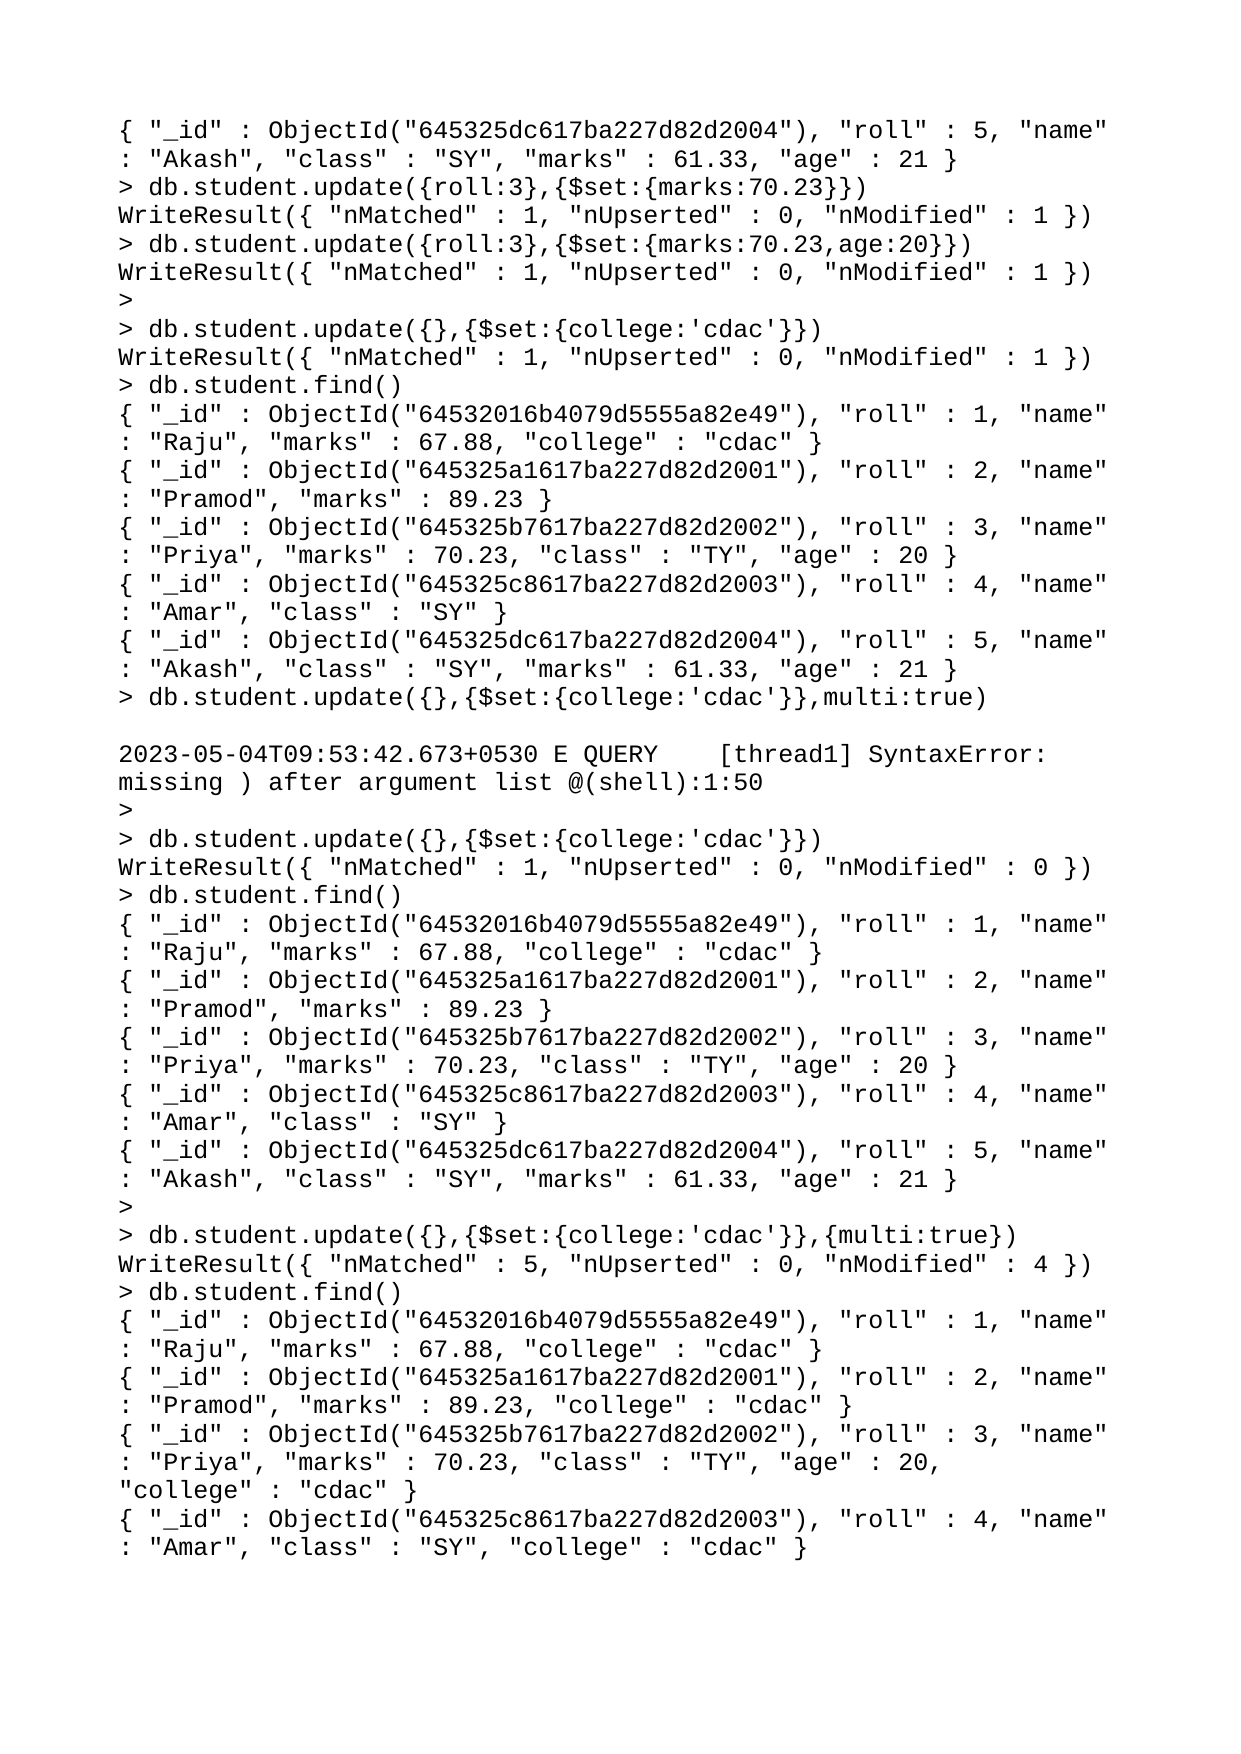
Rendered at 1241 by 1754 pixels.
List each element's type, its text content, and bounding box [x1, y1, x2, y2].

text > db.student.update({},{$set:{college:'cdac'}},{multi:true}) [118, 1223, 1122, 1251]
text 2023-05-04T09:53:42.673+0530 E QUERY [thread1] SyntaxError: missing ) after argument list @(shell):1:50 [118, 741, 1122, 798]
text WriteResult({ "nMatched" : 1, "nUpserted" : 0, "nModified" : 1 }) [118, 203, 1122, 231]
text { "_id" : ObjectId("645325a1617ba227d82d2001"), "roll" : 2, "name" : "Pramod", "marks" : 89.23 } [118, 968, 1122, 1025]
text { "_id" : ObjectId("645325dc617ba227d82d2004"), "roll" : 5, "name" : "Akash", "class" : "SY", "marks" : 61.33, "age" : 21 } [118, 1138, 1122, 1195]
text > db.student.update({},{$set:{college:'cdac'}}) [118, 316, 1122, 345]
text { "_id" : ObjectId("645325c8617ba227d82d2003"), "roll" : 4, "name" : "Amar", "class" : "SY", "college" : "cdac" } [118, 1506, 1122, 1563]
text { "_id" : ObjectId("645325b7617ba227d82d2002"), "roll" : 3, "name" : "Priya", "marks" : 70.23, "class" : "TY", "age" : 20 } [118, 1025, 1122, 1081]
text { "_id" : ObjectId("64532016b4079d5555a82e49"), "roll" : 1, "name" : "Raju", "marks" : 67.88, "college" : "cdac" } [118, 401, 1122, 458]
text WriteResult({ "nMatched" : 1, "nUpserted" : 0, "nModified" : 1 }) [118, 345, 1122, 373]
text > [118, 798, 1122, 826]
text > db.student.update({},{$set:{college:'cdac'}}) [118, 826, 1122, 855]
text { "_id" : ObjectId("645325a1617ba227d82d2001"), "roll" : 2, "name" : "Pramod", "marks" : 89.23 } [118, 458, 1122, 515]
text > db.student.find() [118, 1280, 1122, 1308]
text > db.student.find() [118, 373, 1122, 401]
text { "_id" : ObjectId("645325a1617ba227d82d2001"), "roll" : 2, "name" : "Pramod", "marks" : 89.23, "college" : "cdac" } [118, 1365, 1122, 1421]
text WriteResult({ "nMatched" : 5, "nUpserted" : 0, "nModified" : 4 }) [118, 1251, 1122, 1280]
text { "_id" : ObjectId("64532016b4079d5555a82e49"), "roll" : 1, "name" : "Raju", "marks" : 67.88, "college" : "cdac" } [118, 1308, 1122, 1365]
text WriteResult({ "nMatched" : 1, "nUpserted" : 0, "nModified" : 0 }) [118, 855, 1122, 883]
text > [118, 1195, 1122, 1223]
text > db.student.update({roll:3},{$set:{marks:70.23,age:20}}) [118, 231, 1122, 260]
text { "_id" : ObjectId("645325dc617ba227d82d2004"), "roll" : 5, "name" : "Akash", "class" : "SY", "marks" : 61.33, "age" : 21 } [118, 118, 1122, 175]
text { "_id" : ObjectId("645325c8617ba227d82d2003"), "roll" : 4, "name" : "Amar", "class" : "SY" } [118, 1081, 1122, 1138]
text { "_id" : ObjectId("64532016b4079d5555a82e49"), "roll" : 1, "name" : "Raju", "marks" : 67.88, "college" : "cdac" } [118, 911, 1122, 968]
text > db.student.update({roll:3},{$set:{marks:70.23}}) [118, 175, 1122, 203]
text { "_id" : ObjectId("645325c8617ba227d82d2003"), "roll" : 4, "name" : "Amar", "class" : "SY" } [118, 571, 1122, 628]
text WriteResult({ "nMatched" : 1, "nUpserted" : 0, "nModified" : 1 }) [118, 260, 1122, 288]
text { "_id" : ObjectId("645325dc617ba227d82d2004"), "roll" : 5, "name" : "Akash", "class" : "SY", "marks" : 61.33, "age" : 21 } [118, 628, 1122, 685]
text { "_id" : ObjectId("645325b7617ba227d82d2002"), "roll" : 3, "name" : "Priya", "marks" : 70.23, "class" : "TY", "age" : 20 } [118, 515, 1122, 571]
text > db.student.find() [118, 883, 1122, 911]
text > db.student.update({},{$set:{college:'cdac'}},multi:true) [118, 685, 1122, 713]
text { "_id" : ObjectId("645325b7617ba227d82d2002"), "roll" : 3, "name" : "Priya", "marks" : 70.23, "class" : "TY", "age" : 20, "college" : "cdac" } [118, 1421, 1122, 1506]
text > [118, 288, 1122, 316]
